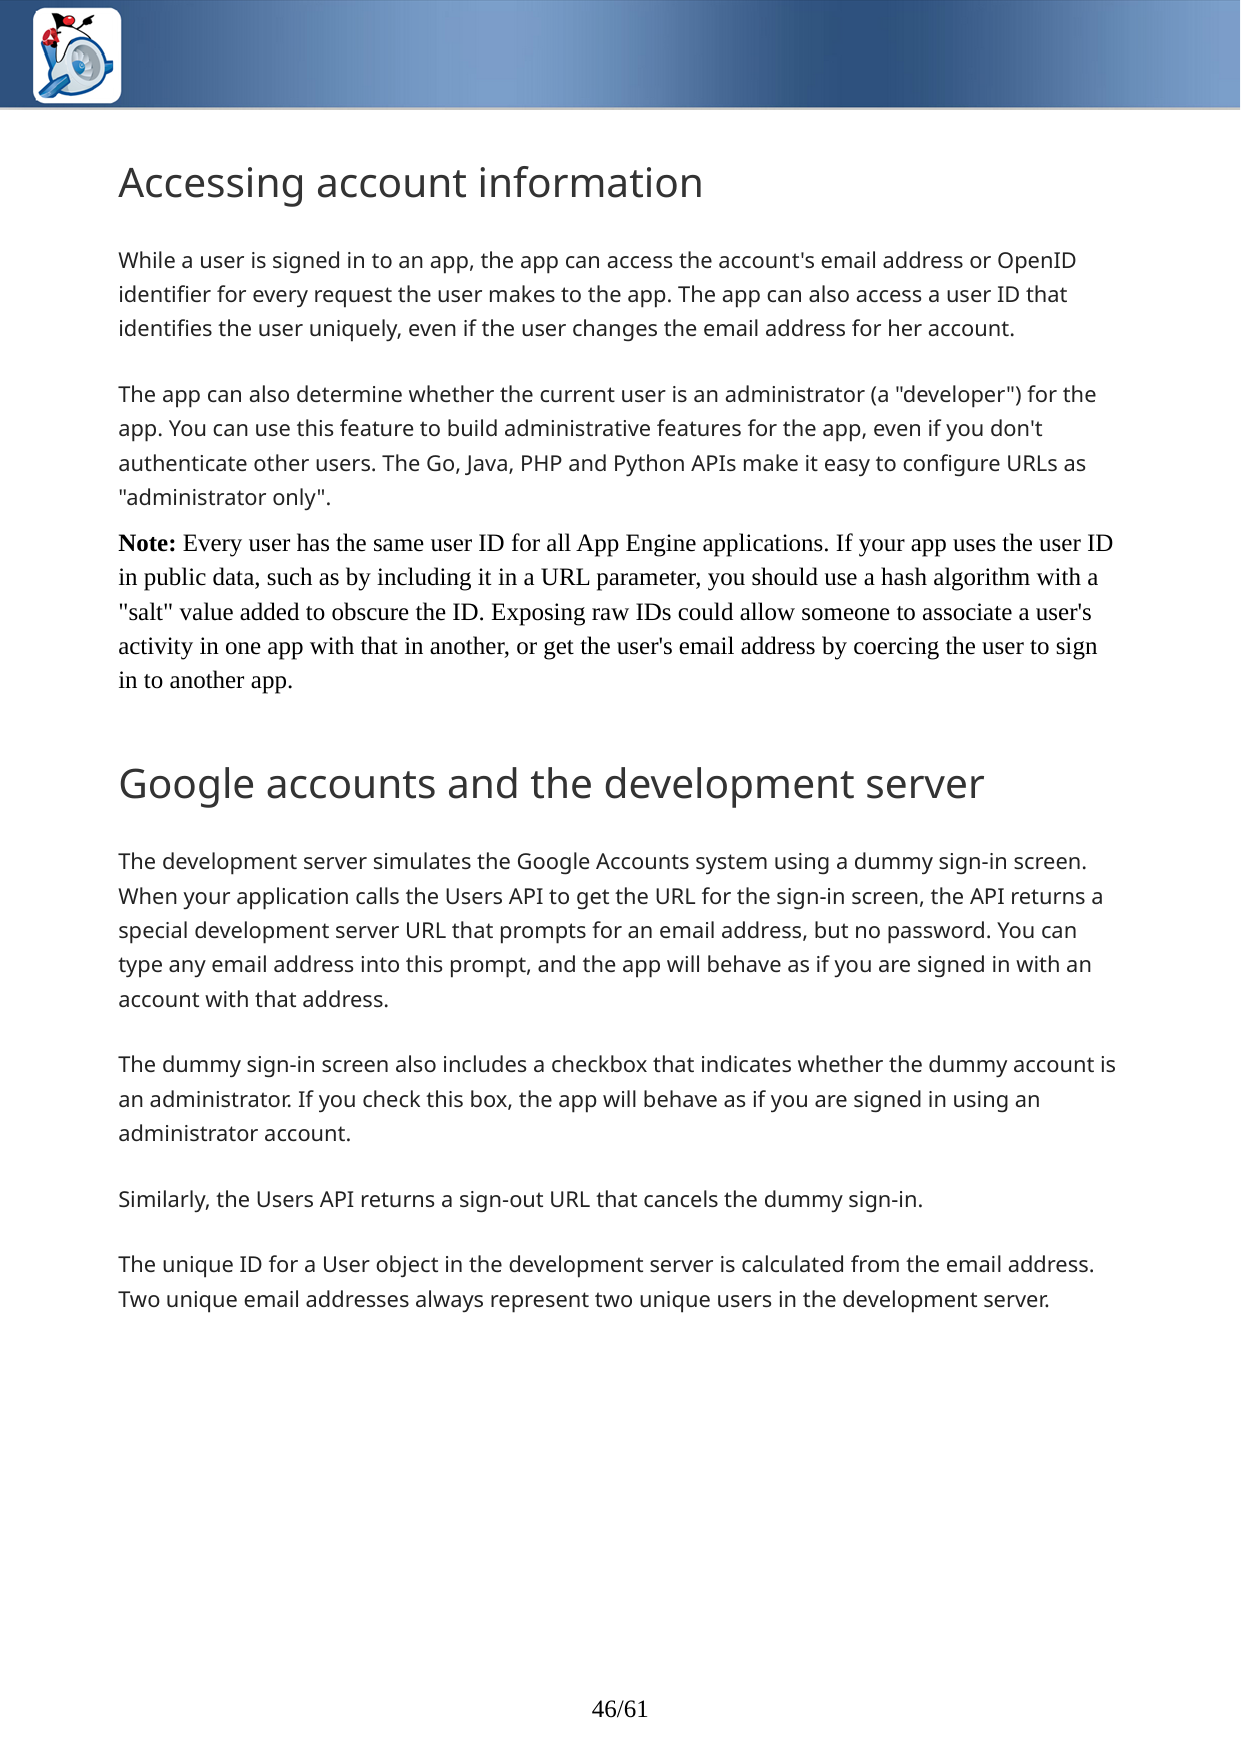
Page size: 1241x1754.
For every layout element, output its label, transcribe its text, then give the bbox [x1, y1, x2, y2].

text The development server simulates the Google Accounts system using a dummy sign-in screen. When your application calls the Users API to get the URL for the sign-in screen, the API returns a special development server URL that prompts for an email address, but no password. You can type any email address into this prompt, and the app will behave as if you are signed in with an account with that address. [118, 842, 1122, 1014]
text Note: Every user has the same user ID for all App Engine applications. If your app uses the user ID in public data, such as by including it in a URL parameter, you should use a hash algorithm with a "salt" value added to obscure the ID. Exposing raw IDs could allow someone to associate a user's activity in one app with that in another, or get the user's email address by coercing the user to sign in to another app. [118, 528, 1122, 694]
text The dummy sign-in screen also includes a checkbox that indicates whether the dummy account is an administrator. If you check this box, the app will behave as if you are signed in using an administrator account. [118, 1045, 1122, 1148]
text Similarly, the Users API returns a sign-out URL that cancels the dummy sign-in. [118, 1179, 1122, 1214]
picture [0, 0, 1241, 110]
subtitle Google accounts and the development server [118, 755, 1122, 811]
text While a user is signed in to an app, the app can access the account's email address or OpenID identifier for every request the user makes to the app. The app can also access a user ID that identifies the user uniquely, even if the user changes the email address for her account. [118, 240, 1122, 343]
text The unique ID for a User object in the development server is calculated from the email address. Two unique email addresses always represent two unique users in the development server. [118, 1245, 1122, 1314]
subtitle Accessing account information [118, 153, 1122, 209]
text The app can also determine whether the current user is an administrator (a "developer") for the app. You can use this feature to build administrative features for the app, even if you don't authenticate other users. The Go, Java, PHP and Python APIs make it easy to configure URLs as "administrator only". [118, 374, 1122, 512]
